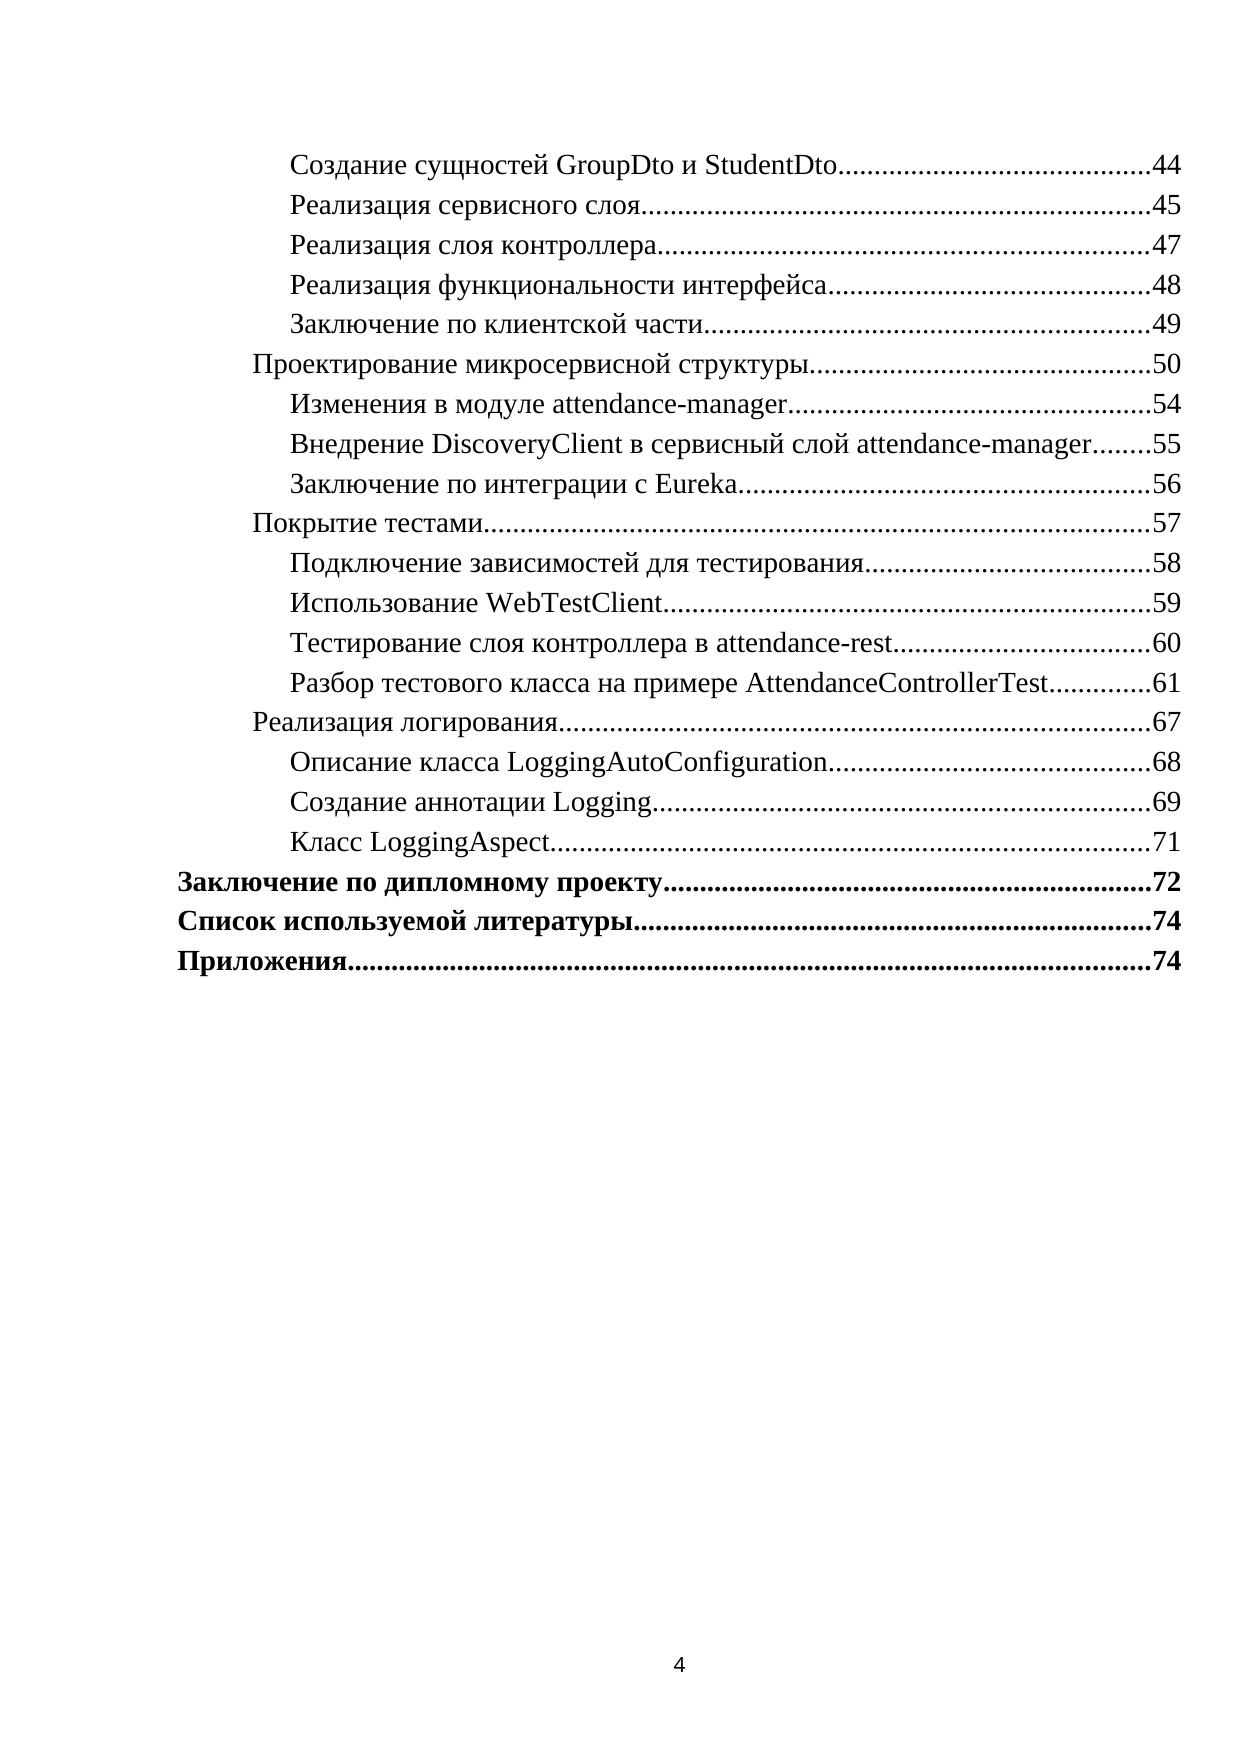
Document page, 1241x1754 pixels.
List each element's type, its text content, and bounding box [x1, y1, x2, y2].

text Класс LoggingAspect 71 [289, 824, 1181, 857]
text Внедрение DiscoveryClient в сервисный слой attendance-manager 55 [289, 426, 1181, 459]
text Заключение по дипломному проекту 72 [177, 864, 1181, 897]
text Реализация логирования 67 [252, 704, 1181, 738]
text Подключение зависимостей для тестирования 58 [289, 545, 1181, 579]
text Создание аннотации Logging 69 [289, 784, 1181, 818]
text Приложения 74 [177, 943, 1181, 977]
text Тестирование слоя контроллера в attendance-rest 60 [289, 625, 1181, 658]
text Использование WebTestClient 59 [289, 585, 1181, 619]
text Разбор тестового класса на примере AttendanceControllerTest 61 [289, 665, 1181, 698]
text Покрытие тестами 57 [252, 506, 1181, 539]
text Список используемой литературы 74 [177, 903, 1181, 937]
text Проектирование микросервисной структуры 50 [252, 346, 1181, 380]
text Заключение по клиентской части 49 [289, 307, 1181, 340]
text Реализация слоя контроллера 47 [289, 227, 1181, 261]
text Изменения в модуле attendance-manager 54 [289, 386, 1181, 420]
text Заключение по интеграции с Eureka 56 [289, 466, 1181, 499]
text Реализация функциональности интерфейса 48 [289, 267, 1181, 300]
text Описание класса LoggingAutoConfiguration 68 [289, 744, 1181, 778]
text Создание сущностей GroupDto и StudentDto 44 [289, 147, 1181, 181]
text Реализация сервисного слоя 45 [289, 187, 1181, 221]
